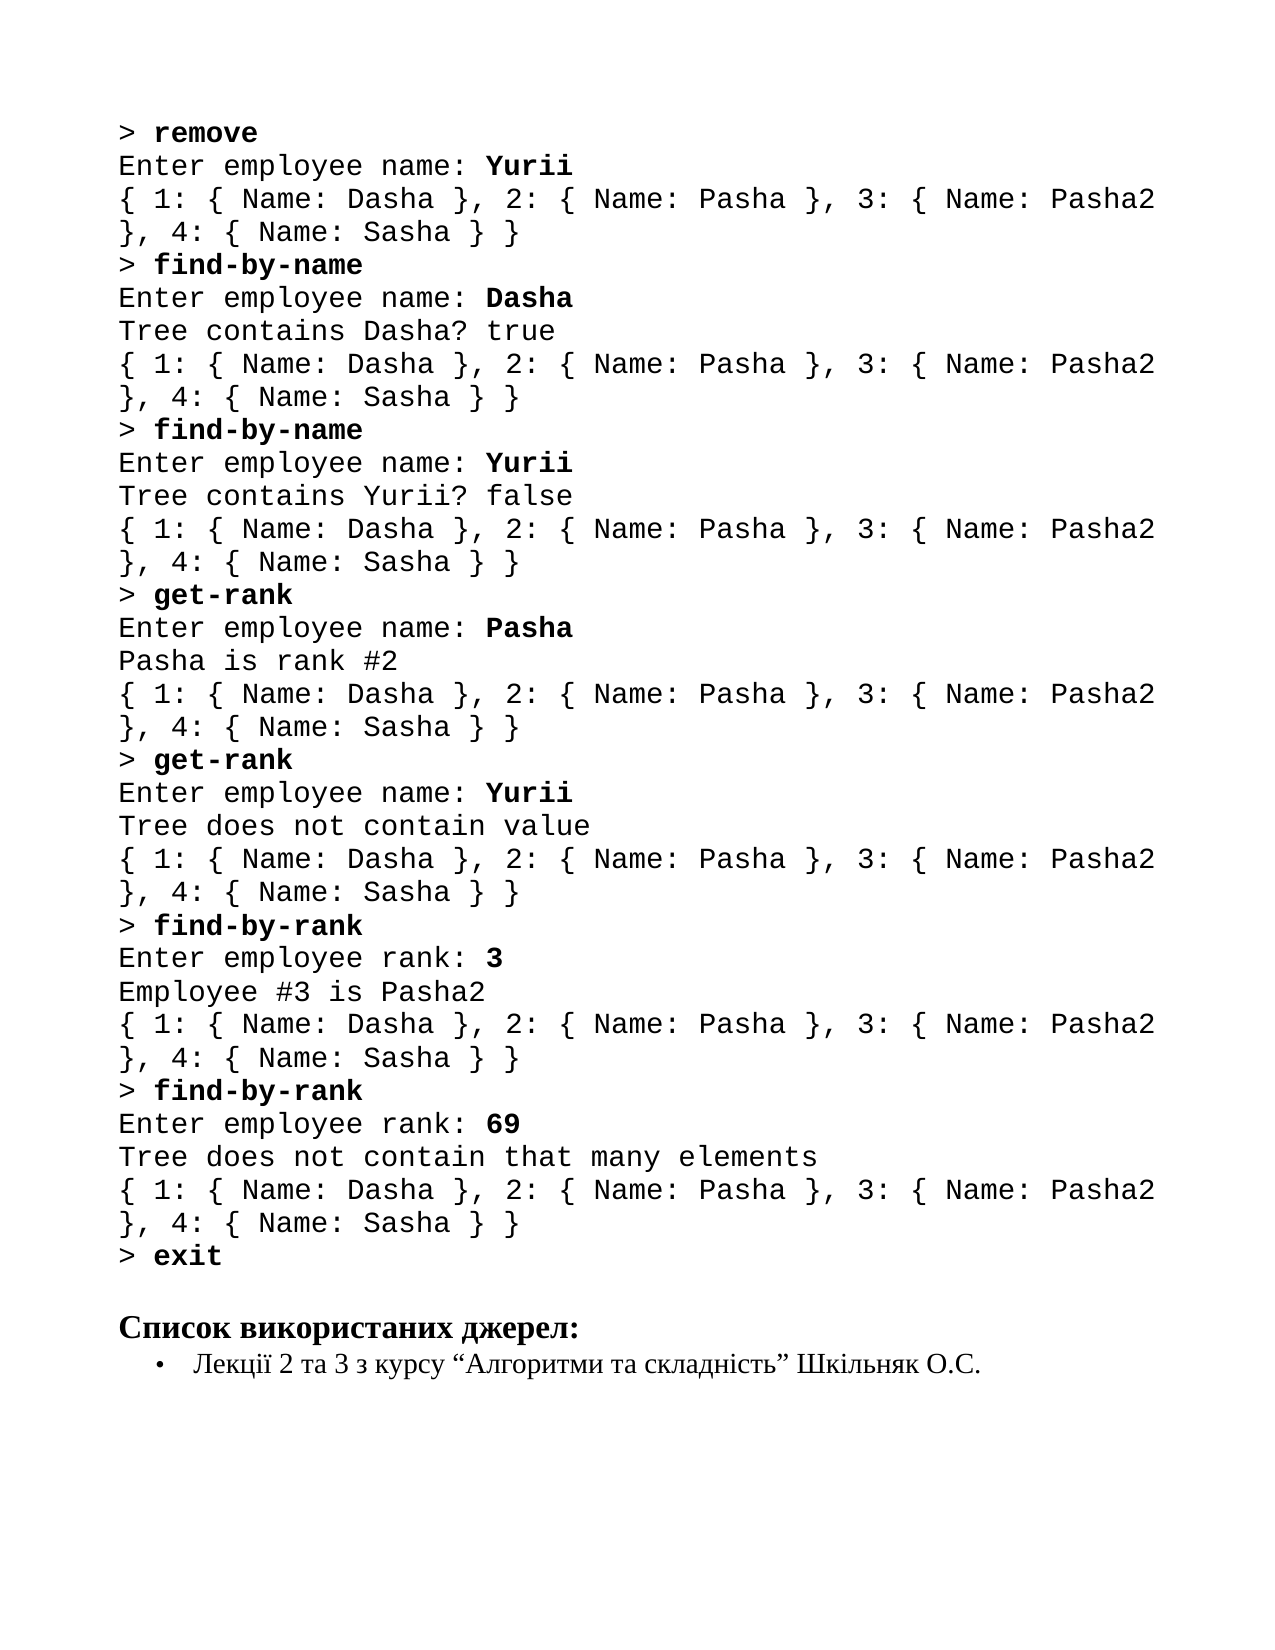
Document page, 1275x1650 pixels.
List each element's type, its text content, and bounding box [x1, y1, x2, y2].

text Tree does not contain that many elements [118, 1142, 1157, 1175]
text Tree contains Yurii? false [118, 481, 1157, 514]
text > find-by-rank [118, 911, 1157, 944]
text > get-rank [118, 580, 1157, 613]
text > find-by-rank [118, 1076, 1157, 1109]
text Enter employee rank: 3 [118, 944, 1157, 977]
text Enter employee name: Yurii [118, 448, 1157, 481]
text { 1: { Name: Dasha }, 2: { Name: Pasha }, 3: { Name: Pasha2 }, 4: { Name: Sasha } } [118, 514, 1157, 580]
text { 1: { Name: Dasha }, 2: { Name: Pasha }, 3: { Name: Pasha2 }, 4: { Name: Sasha } } [118, 844, 1157, 911]
text Enter employee name: Yurii [118, 151, 1157, 184]
text { 1: { Name: Dasha }, 2: { Name: Pasha }, 3: { Name: Pasha2 }, 4: { Name: Sasha } } [118, 184, 1157, 250]
text { 1: { Name: Dasha }, 2: { Name: Pasha }, 3: { Name: Pasha2 }, 4: { Name: Sasha } } [118, 349, 1157, 415]
text Enter employee name: Yurii [118, 778, 1157, 812]
text Tree contains Dasha? true [118, 316, 1157, 349]
text { 1: { Name: Dasha }, 2: { Name: Pasha }, 3: { Name: Pasha2 }, 4: { Name: Sasha } } [118, 1010, 1157, 1076]
text Список використаних джерел: [118, 1307, 1157, 1346]
list Лекції 2 та 3 з курсу “Алгоритми та складність” Шкільняк О.С. [156, 1346, 1157, 1379]
text Enter employee name: Pasha [118, 613, 1157, 646]
text > find-by-name [118, 250, 1157, 283]
text { 1: { Name: Dasha }, 2: { Name: Pasha }, 3: { Name: Pasha2 }, 4: { Name: Sasha } } [118, 679, 1157, 746]
text > get-rank [118, 746, 1157, 778]
text Employee #3 is Pasha2 [118, 977, 1157, 1010]
text > exit [118, 1241, 1157, 1274]
text Pasha is rank #2 [118, 646, 1157, 679]
text Enter employee rank: 69 [118, 1109, 1157, 1142]
text > find-by-name [118, 415, 1157, 448]
text > remove [118, 118, 1157, 151]
text { 1: { Name: Dasha }, 2: { Name: Pasha }, 3: { Name: Pasha2 }, 4: { Name: Sasha } } [118, 1175, 1157, 1241]
text Tree does not contain value [118, 812, 1157, 844]
text Enter employee name: Dasha [118, 283, 1157, 316]
